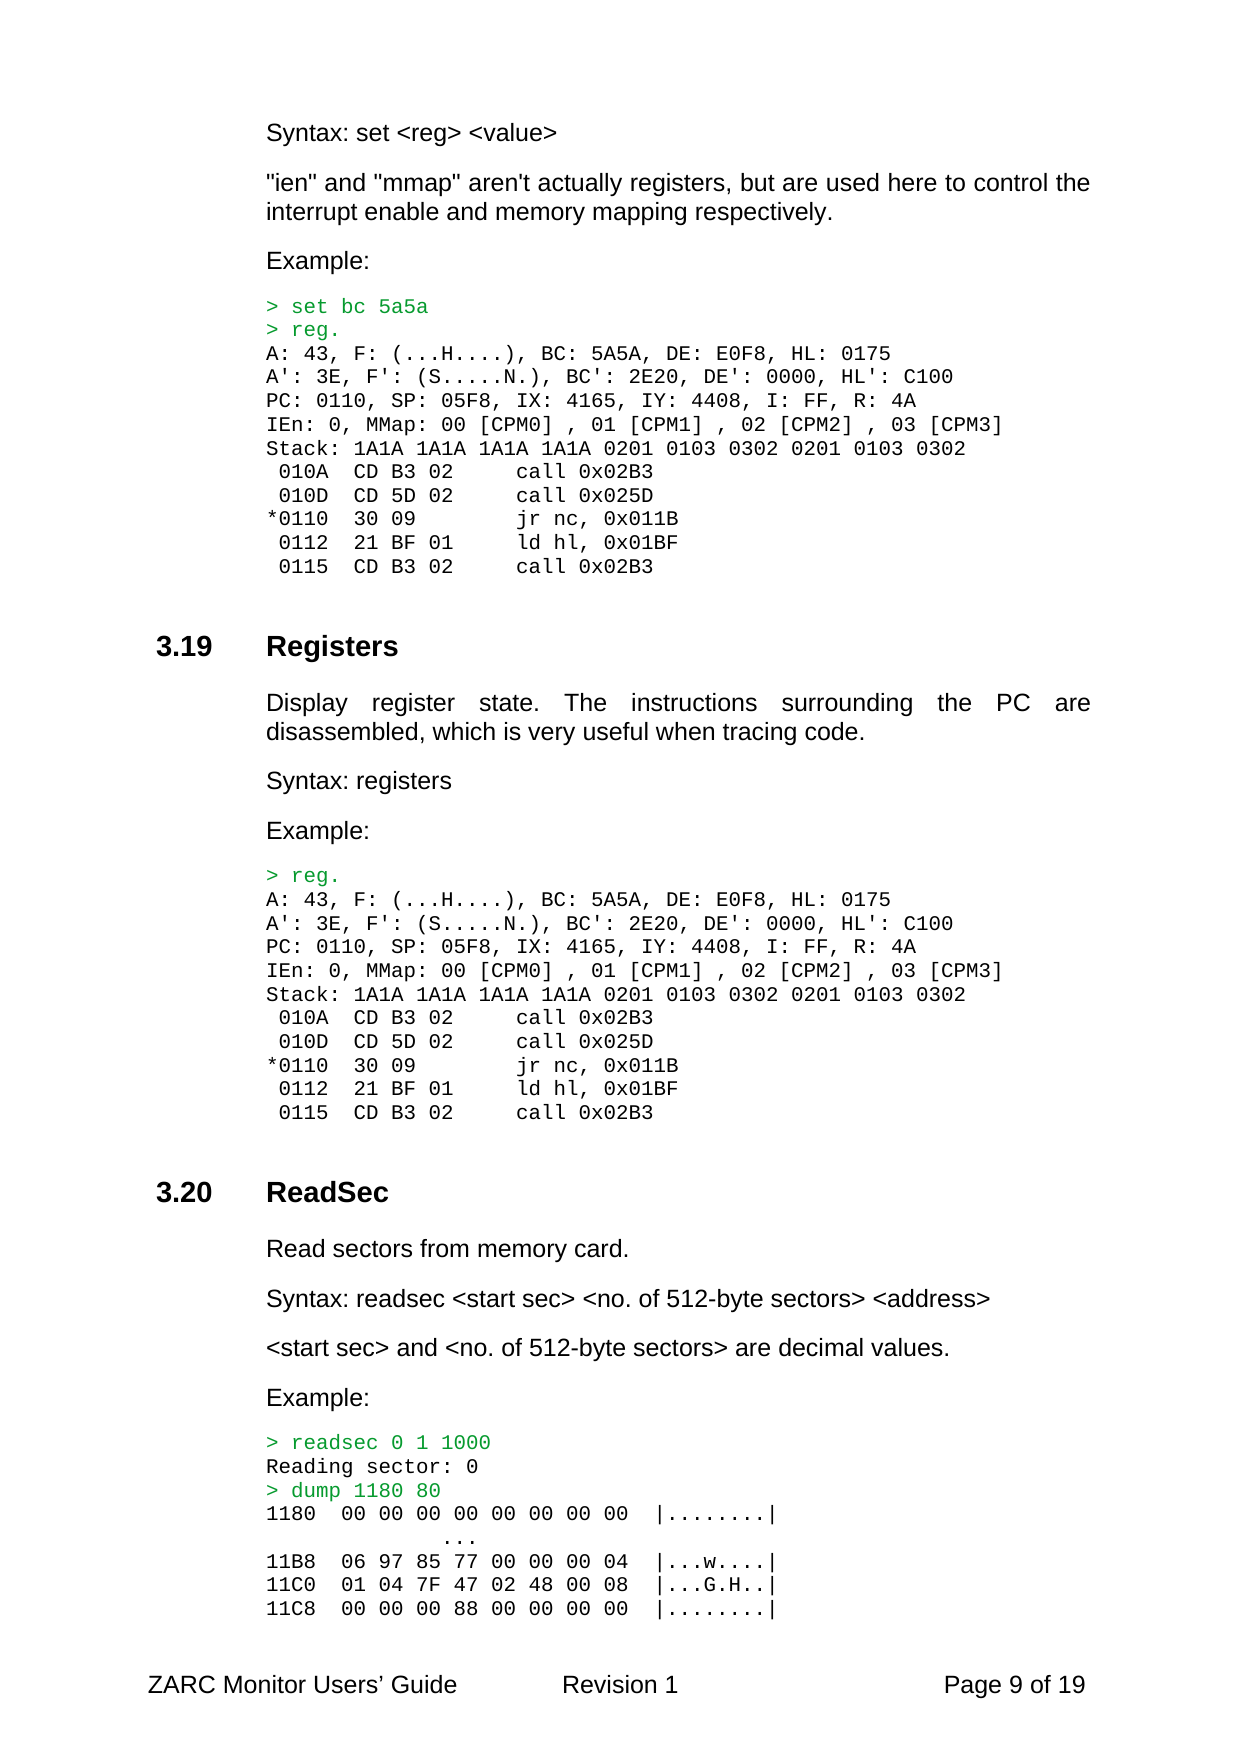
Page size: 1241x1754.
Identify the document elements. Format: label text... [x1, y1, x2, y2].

text IEn: 0, MMap: 00 [CPM0] , 01 [CPM1] , 02 [CPM2] , 03 [CPM3] [266, 960, 1092, 984]
text > dump 1180 80 [266, 1480, 1092, 1503]
text > reg. [266, 865, 1092, 889]
text "ien" and "mmap" aren't actually registers, but are used here to control the interrupt enable and memory mapping respectively. [266, 168, 1092, 225]
text IEn: 0, MMap: 00 [CPM0] , 01 [CPM1] , 02 [CPM2] , 03 [CPM3] [266, 414, 1092, 437]
text Syntax: readsec <start sec> <no. of 512-byte sectors> <address> [266, 1284, 1092, 1312]
text PC: 0110, SP: 05F8, IX: 4165, IY: 4408, I: FF, R: 4A [266, 936, 1092, 960]
text *0110 30 09 jr nc, 0x011B [266, 1054, 1092, 1078]
text 0112 21 BF 01 ld hl, 0x01BF [266, 532, 1092, 556]
text 0112 21 BF 01 ld hl, 0x01BF [266, 1078, 1092, 1102]
text A': 3E, F': (S.....N.), BC': 2E20, DE': 0000, HL': C100 [266, 913, 1092, 936]
text Syntax: set <reg> <value> [266, 118, 1092, 147]
text PC: 0110, SP: 05F8, IX: 4165, IY: 4408, I: FF, R: 4A [266, 390, 1092, 414]
text Example: [266, 1383, 1092, 1412]
text 1180 00 00 00 00 00 00 00 00 |........| [266, 1503, 1092, 1527]
text *0110 30 09 jr nc, 0x011B [266, 508, 1092, 532]
text 010D CD 5D 02 call 0x025D [266, 1031, 1092, 1054]
text > set bc 5a5a [266, 296, 1092, 319]
text ... [266, 1527, 1092, 1551]
text 010A CD B3 02 call 0x02B3 [266, 1007, 1092, 1031]
text 11C0 01 04 7F 47 02 48 00 08 |...G.H..| [266, 1574, 1092, 1598]
text 11C8 00 00 00 88 00 00 00 00 |........| [266, 1598, 1092, 1622]
subtitle Registers [148, 629, 1092, 663]
text A: 43, F: (...H....), BC: 5A5A, DE: E0F8, HL: 0175 [266, 343, 1092, 367]
text A': 3E, F': (S.....N.), BC': 2E20, DE': 0000, HL': C100 [266, 367, 1092, 390]
text > reg. [266, 319, 1092, 343]
text 010A CD B3 02 call 0x02B3 [266, 461, 1092, 485]
text 11B8 06 97 85 77 00 00 00 04 |...w....| [266, 1551, 1092, 1574]
text Example: [266, 816, 1092, 844]
text Syntax: registers [266, 766, 1092, 795]
text 0115 CD B3 02 call 0x02B3 [266, 1102, 1092, 1126]
text Example: [266, 246, 1092, 275]
subtitle ReadSec [148, 1176, 1092, 1209]
text Read sectors from memory card. [266, 1234, 1092, 1263]
text <start sec> and <no. of 512-byte sectors> are decimal values. [266, 1333, 1092, 1362]
text Reading sector: 0 [266, 1456, 1092, 1480]
text Display register state. The instructions surrounding the PC are disassembled, which is very useful when tracing code. [266, 688, 1092, 745]
text A: 43, F: (...H....), BC: 5A5A, DE: E0F8, HL: 0175 [266, 889, 1092, 913]
text Stack: 1A1A 1A1A 1A1A 1A1A 0201 0103 0302 0201 0103 0302 [266, 984, 1092, 1007]
text > readsec 0 1 1000 [266, 1432, 1092, 1456]
text Stack: 1A1A 1A1A 1A1A 1A1A 0201 0103 0302 0201 0103 0302 [266, 437, 1092, 461]
text 0115 CD B3 02 call 0x02B3 [266, 556, 1092, 579]
text 010D CD 5D 02 call 0x025D [266, 485, 1092, 508]
